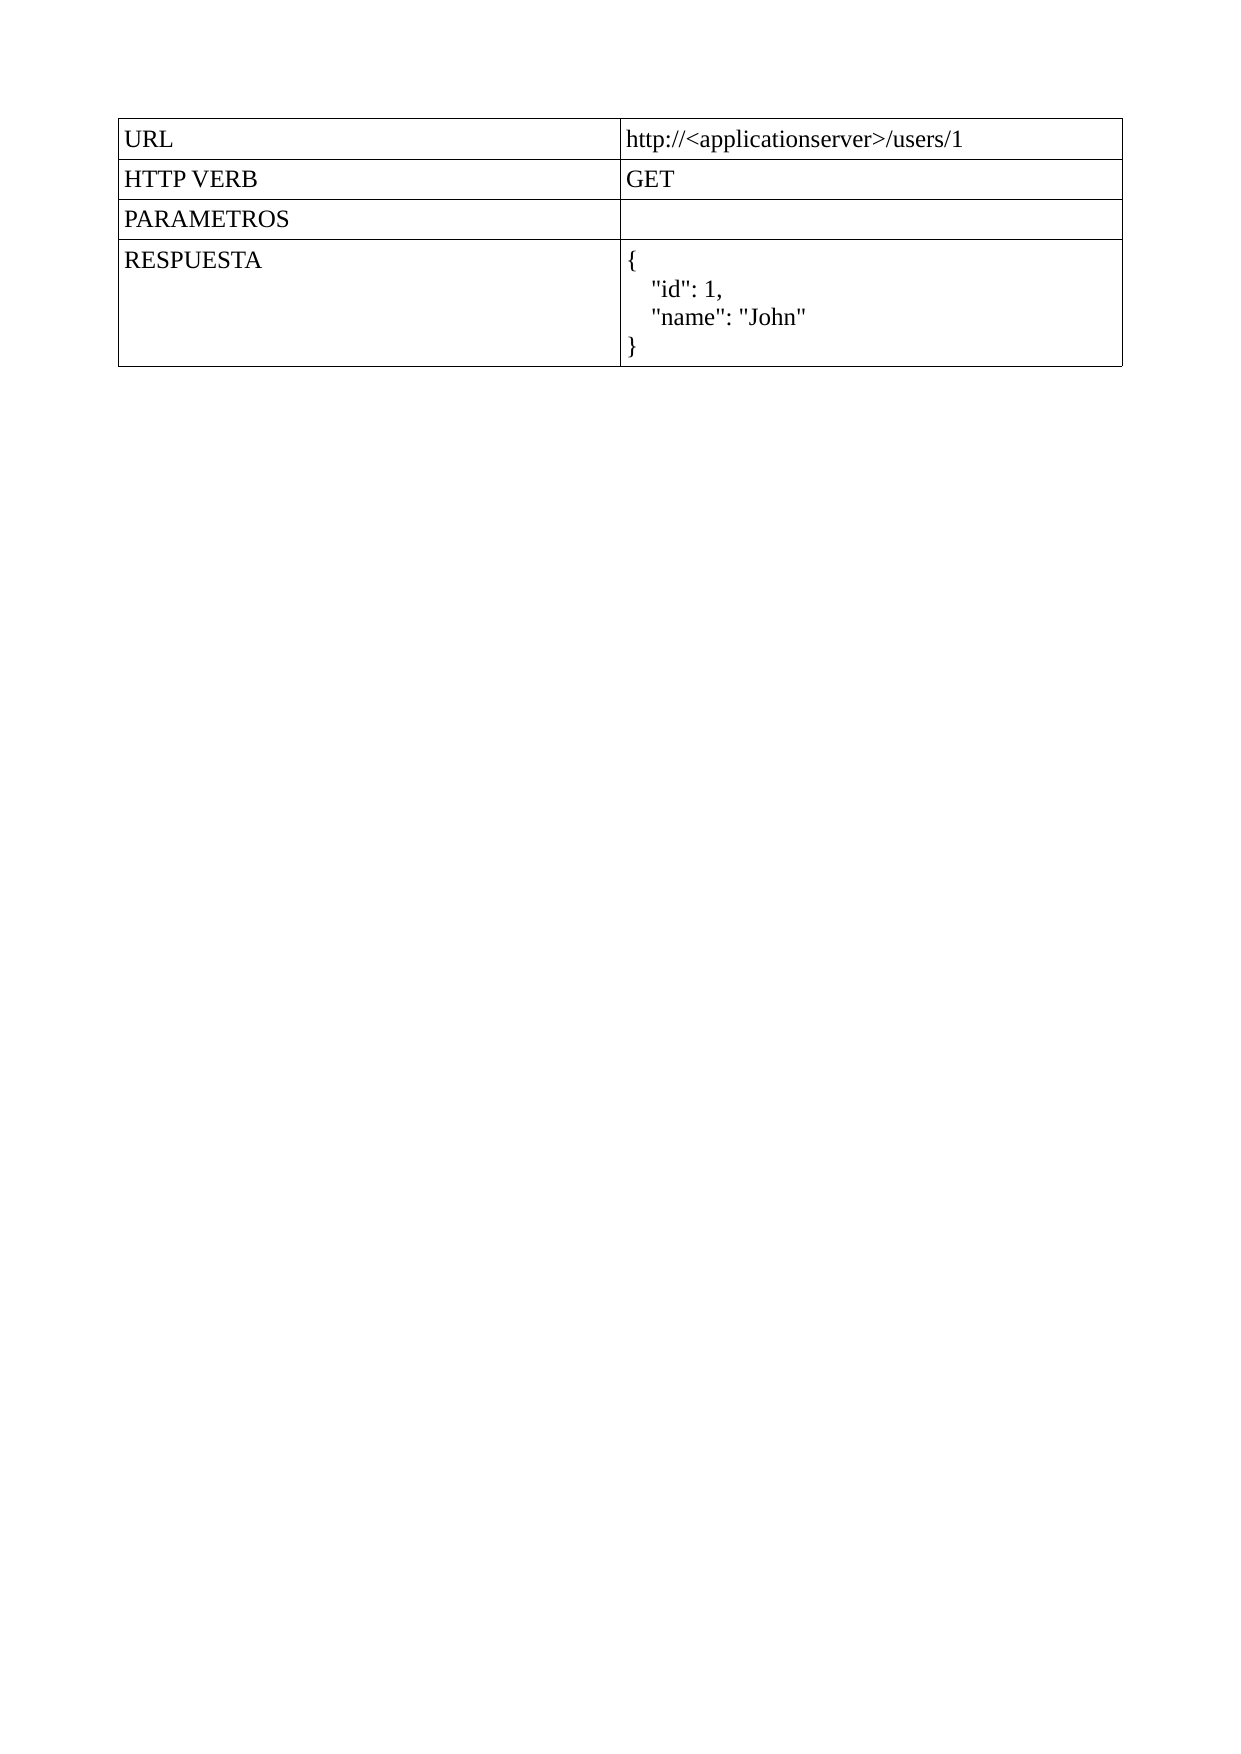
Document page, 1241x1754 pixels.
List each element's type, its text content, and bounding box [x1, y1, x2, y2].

table_cell RESPUESTA [119, 240, 620, 366]
table_cell GET [621, 160, 1122, 199]
table_header http://<applicationserver>/users/1 [621, 119, 1122, 158]
table_header URL [119, 119, 620, 158]
table_cell HTTP VERB [119, 160, 620, 199]
table_cell [621, 200, 1122, 239]
table_cell { "id": 1, "name": "John" } [621, 240, 1122, 366]
table_cell PARAMETROS [119, 200, 620, 239]
